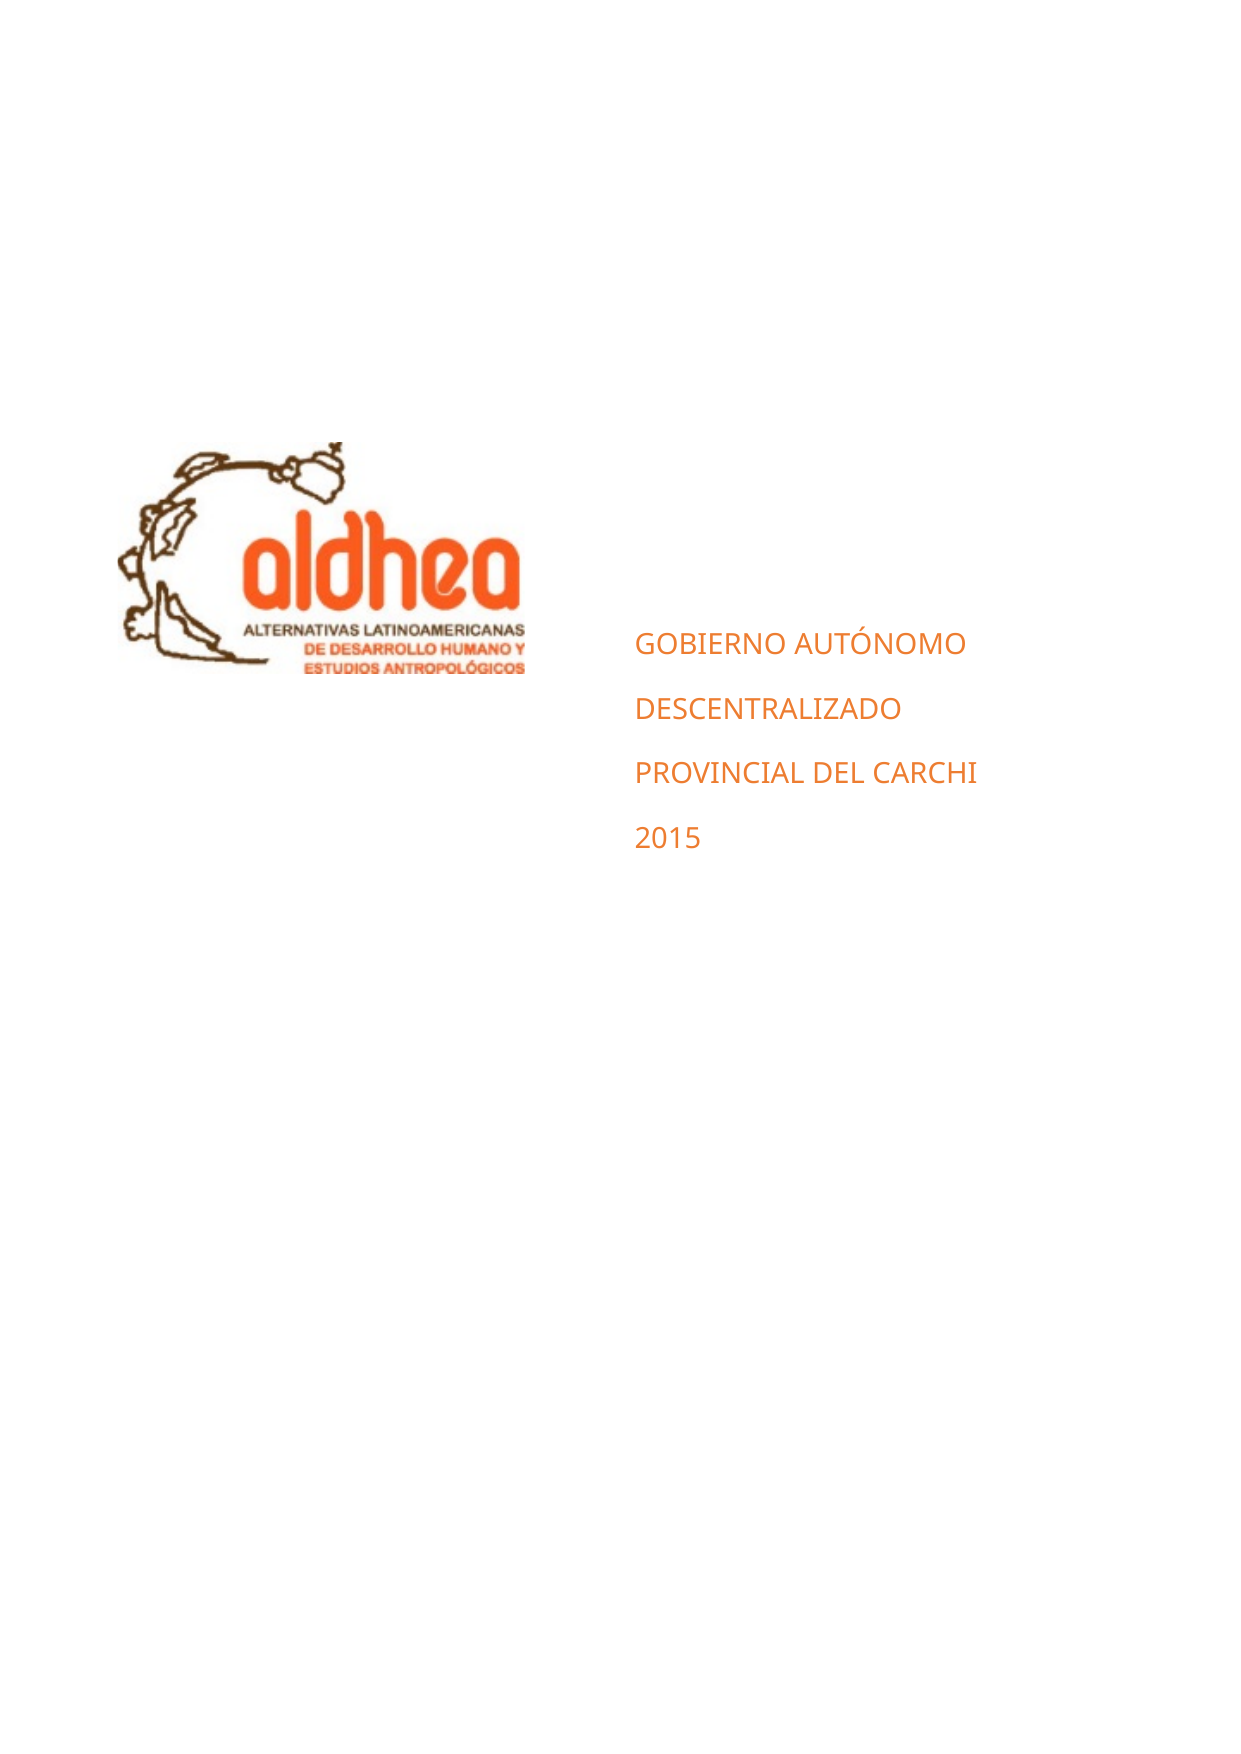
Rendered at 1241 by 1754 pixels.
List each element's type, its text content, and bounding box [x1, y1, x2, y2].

subtitle GOBIERNO AUTÓNOMO [634, 623, 1122, 663]
picture [117, 442, 525, 674]
subtitle PROVINCIAL DEL CARCHI [634, 753, 1122, 792]
subtitle DESCENTRALIZADO [634, 688, 1122, 728]
subtitle 2015 [634, 817, 1122, 857]
